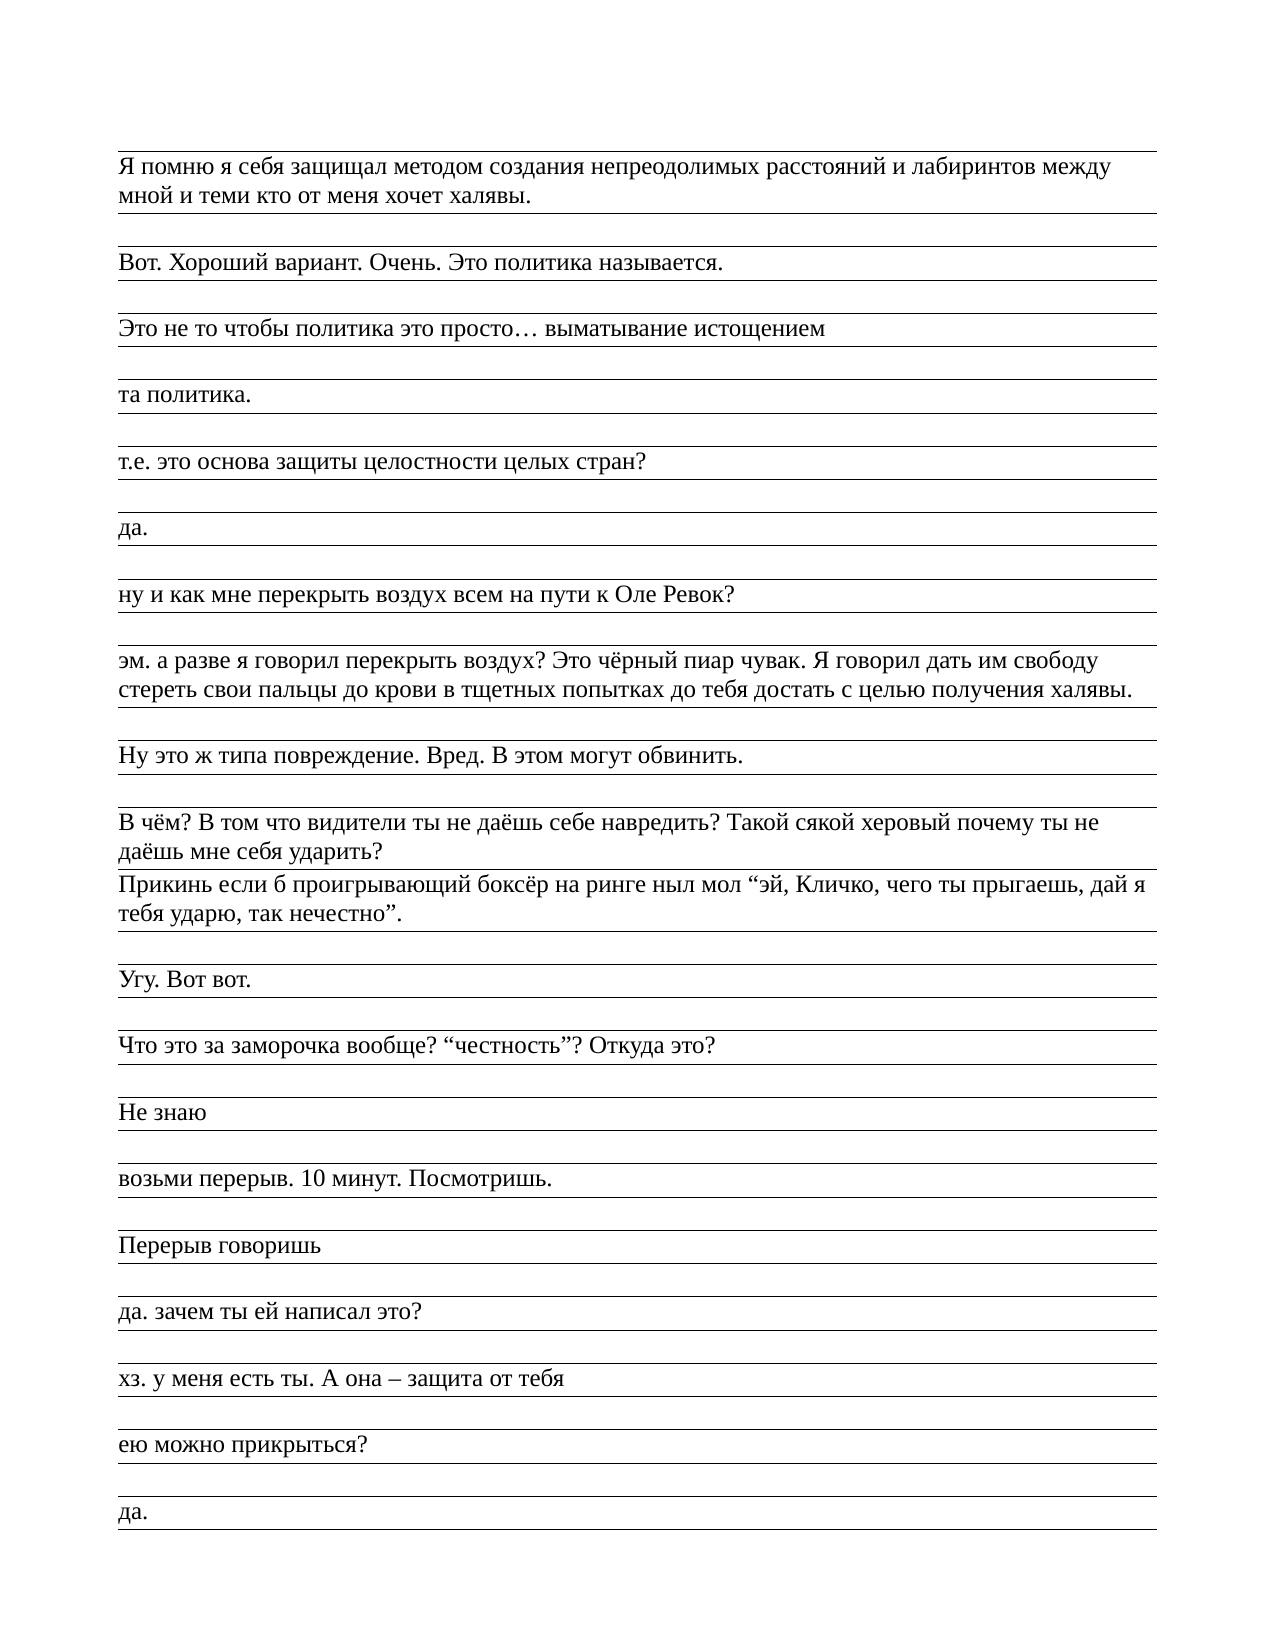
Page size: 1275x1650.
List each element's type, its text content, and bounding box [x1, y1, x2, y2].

text Перерыв говоришь [118, 1231, 1157, 1263]
text Не знаю [118, 1098, 1157, 1130]
text да. [118, 513, 1157, 545]
text да. [118, 1497, 1157, 1529]
text ну и как мне перекрыть воздух всем на пути к Оле Ревок? [118, 580, 1157, 612]
text Прикинь если б проигрывающий боксёр на ринге ныл мол “эй, Кличко, чего ты прыгаешь, дай я тебя ударю, так нечестно”. [118, 870, 1157, 931]
text Это не то чтобы политика это просто… выматывание истощением [118, 314, 1157, 346]
text Ну это ж типа повреждение. Вред. В этом могут обвинить. [118, 741, 1157, 774]
text Вот. Хороший вариант. Очень. Это политика называется. [118, 247, 1157, 280]
text возьми перерыв. 10 минут. Посмотришь. [118, 1164, 1157, 1197]
text В чём? В том что видители ты не даёшь себе навредить? Такой сякой херовый почему ты не даёшь мне себя ударить? [118, 808, 1157, 869]
text та политика. [118, 380, 1157, 413]
text эм. а разве я говорил перекрыть воздух? Это чёрный пиар чувак. Я говорил дать им свободу стереть свои пальцы до крови в тщетных попытках до тебя достать с целью получения халявы. [118, 646, 1157, 707]
text т.е. это основа защиты целостности целых стран? [118, 447, 1157, 479]
text ею можно прикрыться? [118, 1430, 1157, 1463]
text хз. у меня есть ты. А она – защита от тебя [118, 1364, 1157, 1396]
text Что это за заморочка вообще? “честность”? Откуда это? [118, 1031, 1157, 1064]
text Угу. Вот вот. [118, 965, 1157, 997]
text да. зачем ты ей написал это? [118, 1297, 1157, 1330]
text Я помню я себя защищал методом создания непреодолимых расстояний и лабиринтов между мной и теми кто от меня хочет халявы. [118, 152, 1157, 213]
